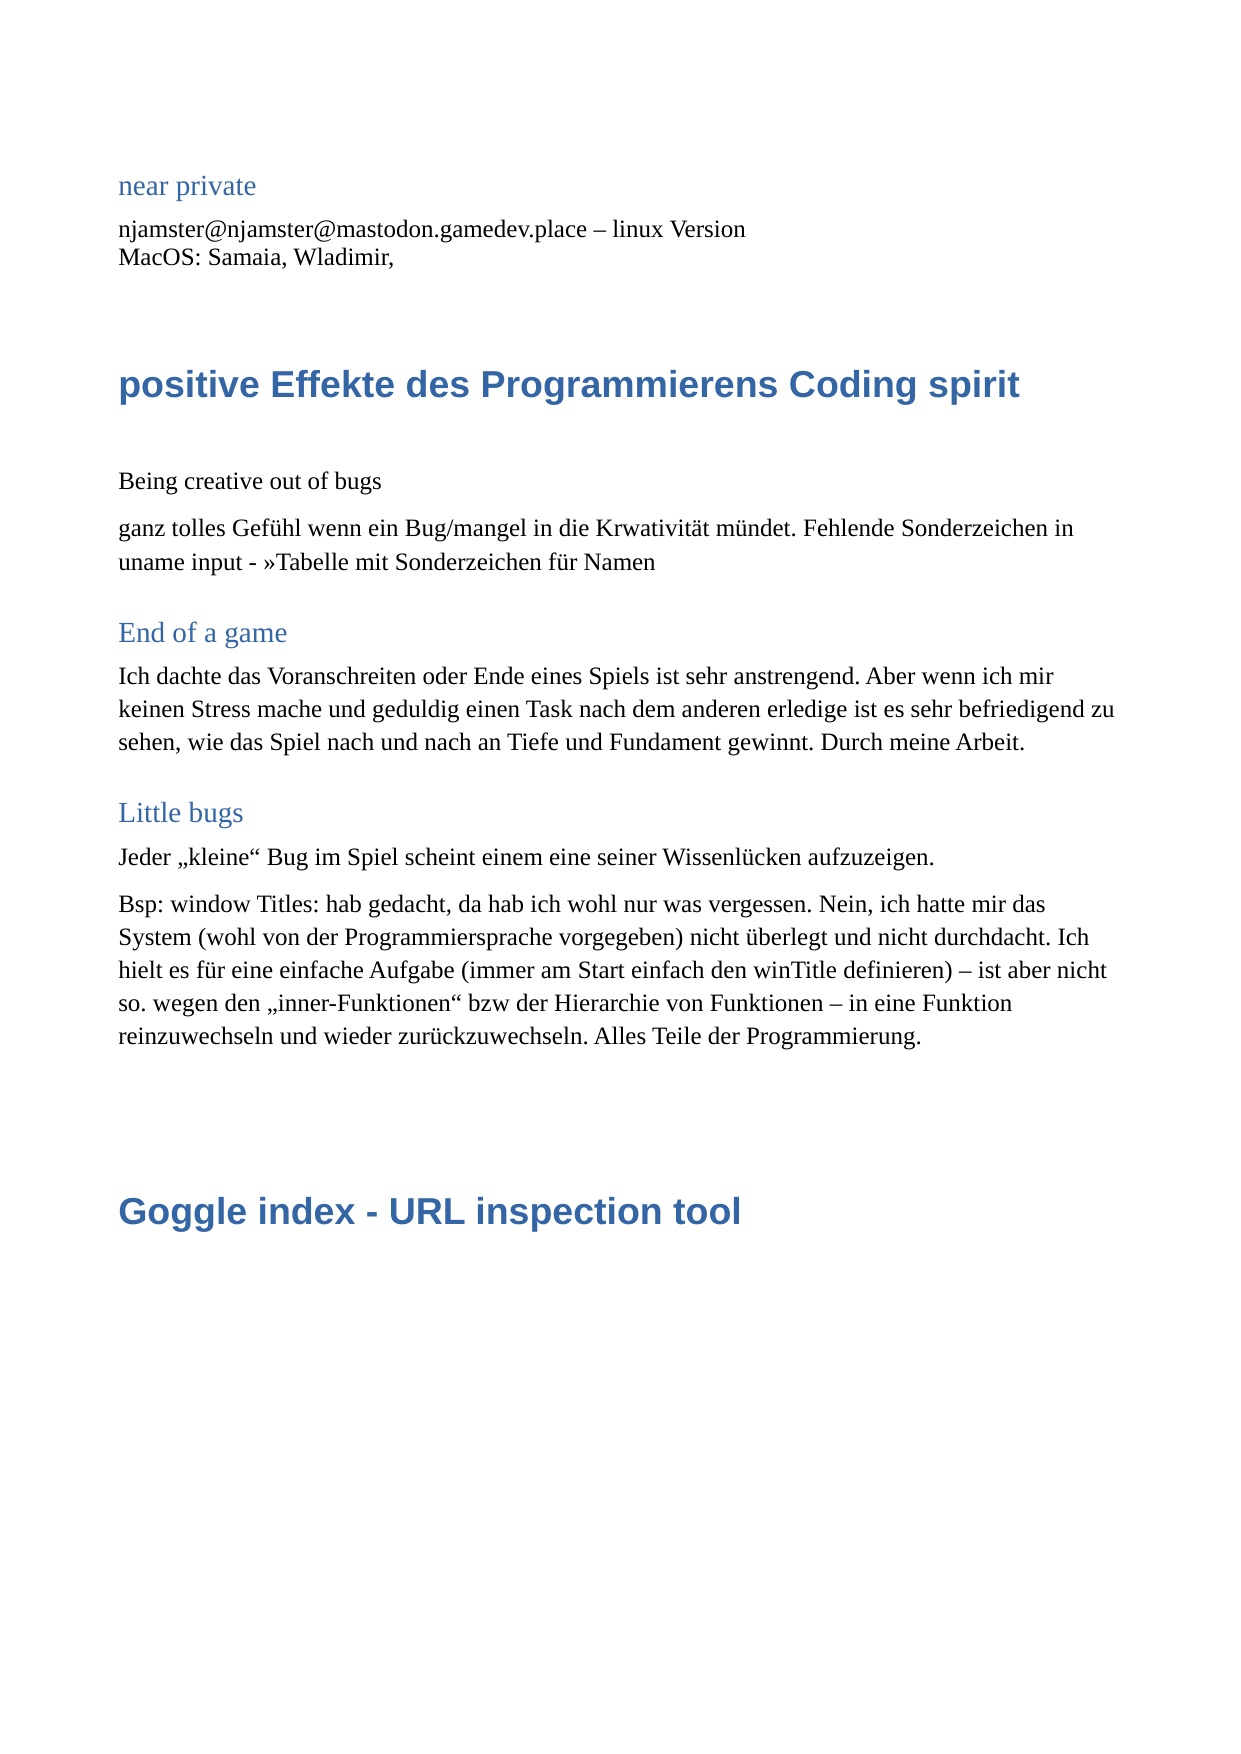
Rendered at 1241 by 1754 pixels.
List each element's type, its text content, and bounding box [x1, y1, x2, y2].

text Jeder „kleine“ Bug im Spiel scheint einem eine seiner Wissenlücken aufzuzeigen. [118, 842, 1122, 870]
text ganz tolles Gefühl wenn ein Bug/mangel in die Krwativität mündet. Fehlende Sonderzeichen in uname input - »Tabelle mit Sonderzeichen für Namen [118, 513, 1122, 575]
subtitle near private [118, 168, 1122, 201]
subtitle positive Effekte des Programmierens Coding spirit [118, 363, 1122, 406]
text njamster@njamster@mastodon.gamedev.place – linux Version [118, 214, 1122, 242]
text Bsp: window Titles: hab gedacht, da hab ich wohl nur was vergessen. Nein, ich hatte mir das System (wohl von der Programmiersprache vorgegeben) nicht überlegt und nicht durchdacht. Ich hielt es für eine einfache Aufgabe (immer am Start einfach den winTitle definieren) – ist aber nicht so. wegen den „inner-Funktionen“ bzw der Hierarchie von Funktionen – in eine Funktion reinzuwechseln und wieder zurückzuwechseln. Alles Teile der Programmierung. [118, 889, 1122, 1050]
subtitle Goggle index - URL inspection tool [118, 1189, 1122, 1232]
text Ich dachte das Voranschreiten oder Ende eines Spiels ist sehr anstrengend. Aber wenn ich mir keinen Stress mache und geduldig einen Task nach dem anderen erledige ist es sehr befriedigend zu sehen, wie das Spiel nach und nach an Tiefe und Fundament gewinnt. Durch meine Arbeit. [118, 661, 1122, 756]
subtitle Little bugs [118, 796, 1122, 829]
text MacOS: Samaia, Wladimir, [118, 242, 1122, 271]
subtitle End of a game [118, 615, 1122, 648]
text Being creative out of bugs [118, 466, 1122, 495]
